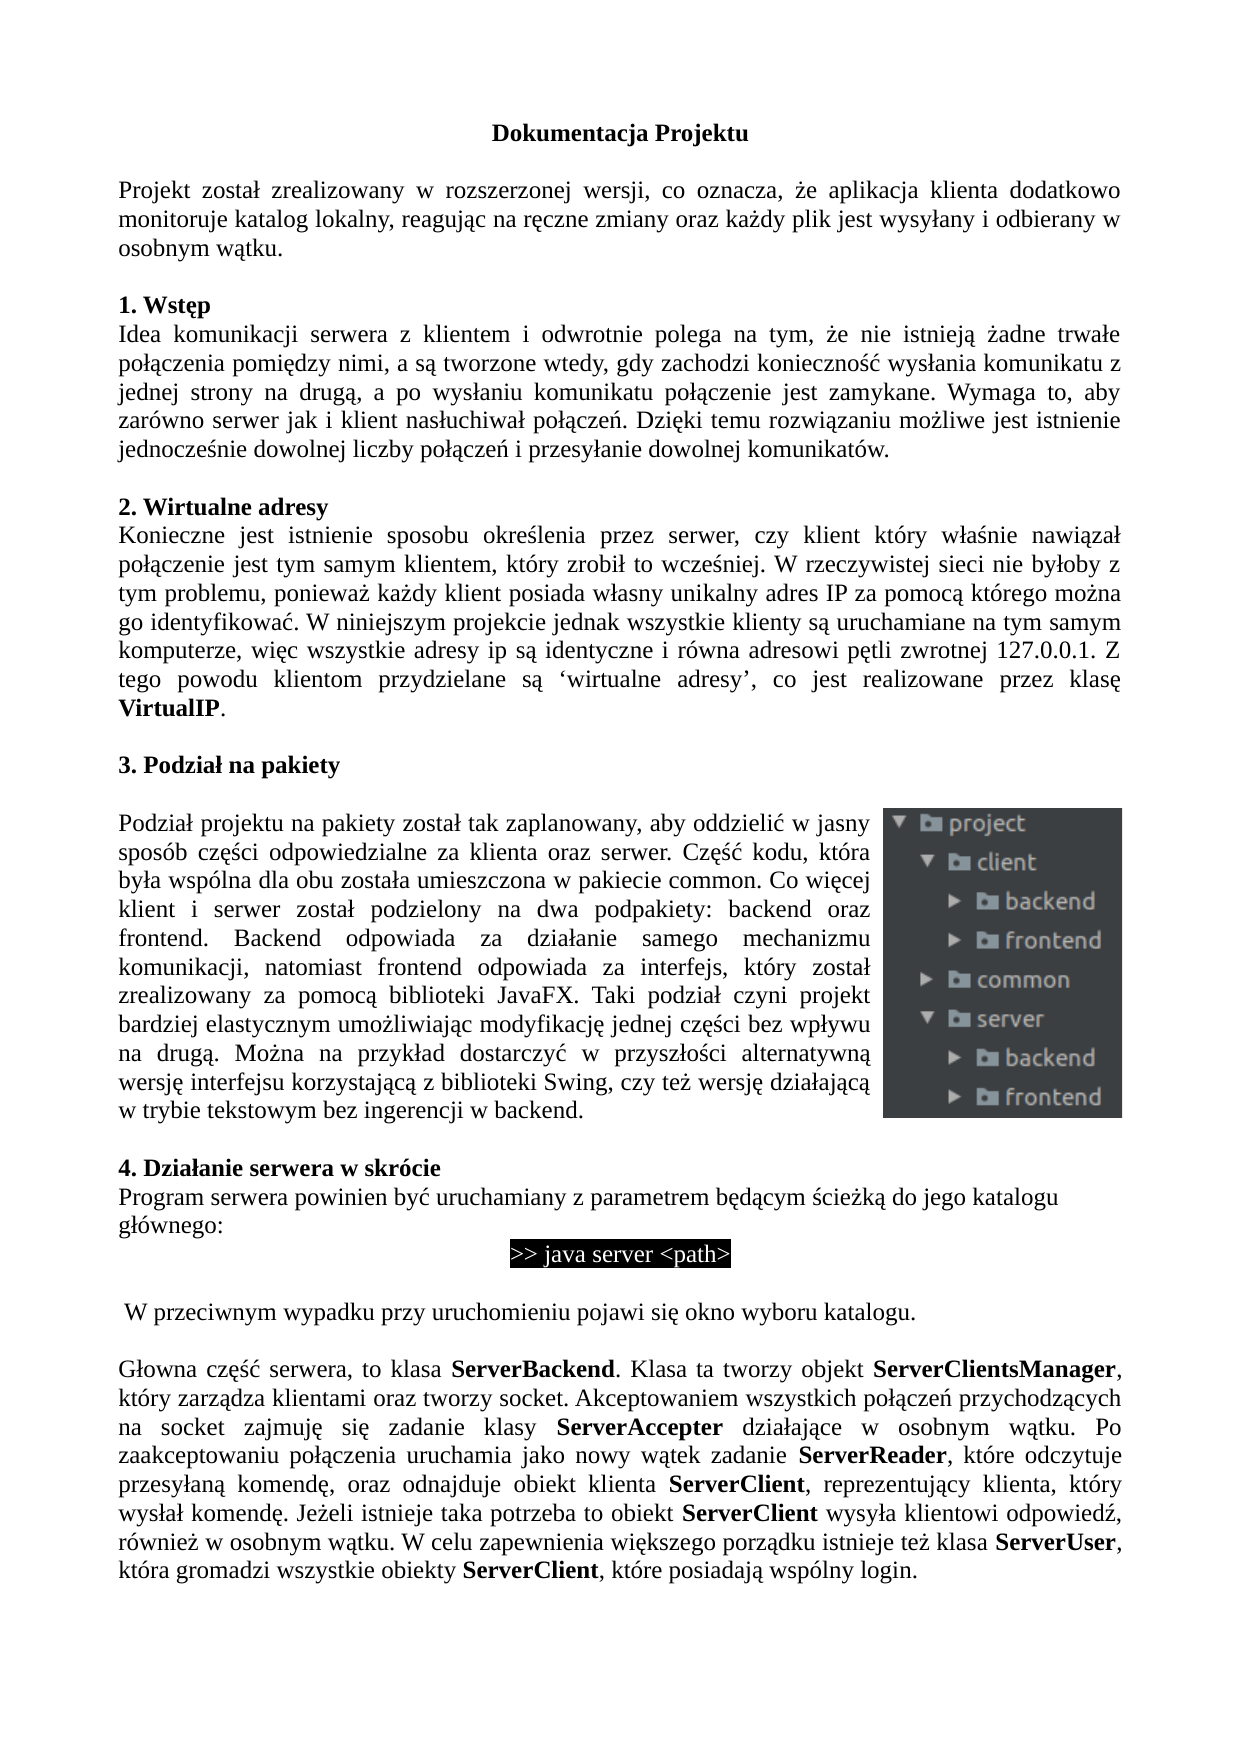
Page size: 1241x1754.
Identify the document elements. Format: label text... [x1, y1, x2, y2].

text Dokumentacja Projektu [118, 118, 1122, 147]
text 3. Podział na pakiety [118, 751, 1122, 779]
text Podział projektu na pakiety został tak zaplanowany, aby oddzielić w jasny sposób części odpowiedzialne za klienta oraz serwer. Część kodu, która była wspólna dla obu została umieszczona w pakiecie common. Co więcej klient i serwer został podzielony na dwa podpakiety: backend oraz frontend. Backend odpowiada za działanie samego mechanizmu komunikacji, natomiast frontend odpowiada za interfejs, który został zrealizowany za pomocą biblioteki JavaFX. Taki podział czyni projekt bardziej elastycznym umożliwiając modyfikację jednej części bez wpływu na drugą. Można na przykład dostarczyć w przyszłości alternatywną wersję interfejsu korzystającą z biblioteki Swing, czy też wersję działającą w trybie tekstowym bez ingerencji w backend. [118, 808, 1122, 1124]
text Program serwera powinien być uruchamiany z parametrem będącym ścieżką do jego katalogu głównego: [118, 1182, 1122, 1239]
text Projekt został zrealizowany w rozszerzonej wersji, co oznacza, że aplikacja klienta dodatkowo monitoruje katalog lokalny, reagując na ręczne zmiany oraz każdy plik jest wysyłany i odbierany w osobnym wątku. [118, 176, 1122, 262]
text 1. Wstęp [118, 291, 1122, 319]
text 2. Wirtualne adresy [118, 492, 1122, 521]
text >> java server <path> [118, 1239, 1122, 1268]
text 4. Działanie serwera w skrócie [118, 1153, 1122, 1182]
text Idea komunikacji serwera z klientem i odwrotnie polega na tym, że nie istnieją żadne trwałe połączenia pomiędzy nimi, a są tworzone wtedy, gdy zachodzi konieczność wysłania komunikatu z jednej strony na drugą, a po wysłaniu komunikatu połączenie jest zamykane. Wymaga to, aby zarówno serwer jak i klient nasłuchiwał połączeń. Dzięki temu rozwiązaniu możliwe jest istnienie jednocześnie dowolnej liczby połączeń i przesyłanie dowolnej komunikatów. [118, 319, 1122, 463]
text Głowna część serwera, to klasa ServerBackend. Klasa ta tworzy objekt ServerClientsManager, który zarządza klientami oraz tworzy socket. Akceptowaniem wszystkich połączeń przychodzących na socket zajmuję się zadanie klasy ServerAccepter działające w osobnym wątku. Po zaakceptowaniu połączenia uruchamia jako nowy wątek zadanie ServerReader, które odczytuje przesyłaną komendę, oraz odnajduje obiekt klienta ServerClient, reprezentujący klienta, który wysłał komendę. Jeżeli istnieje taka potrzeba to obiekt ServerClient wysyła klientowi odpowiedź, również w osobnym wątku. W celu zapewnienia większego porządku istnieje też klasa ServerUser, która gromadzi wszystkie obiekty ServerClient, które posiadają wspólny login. [118, 1354, 1122, 1584]
text W przeciwnym wypadku przy uruchomieniu pojawi się okno wyboru katalogu. [118, 1297, 1122, 1326]
text Konieczne jest istnienie sposobu określenia przez serwer, czy klient który właśnie nawiązał połączenie jest tym samym klientem, który zrobił to wcześniej. W rzeczywistej sieci nie byłoby z tym problemu, ponieważ każdy klient posiada własny unikalny adres IP za pomocą którego można go identyfikować. W niniejszym projekcie jednak wszystkie klienty są uruchamiane na tym samym komputerze, więc wszystkie adresy ip są identyczne i równa adresowi pętli zwrotnej 127.0.0.1. Z tego powodu klientom przydzielane są ‘wirtualne adresy’, co jest realizowane przez klasę VirtualIP. [118, 521, 1122, 722]
picture [883, 808, 1123, 1118]
